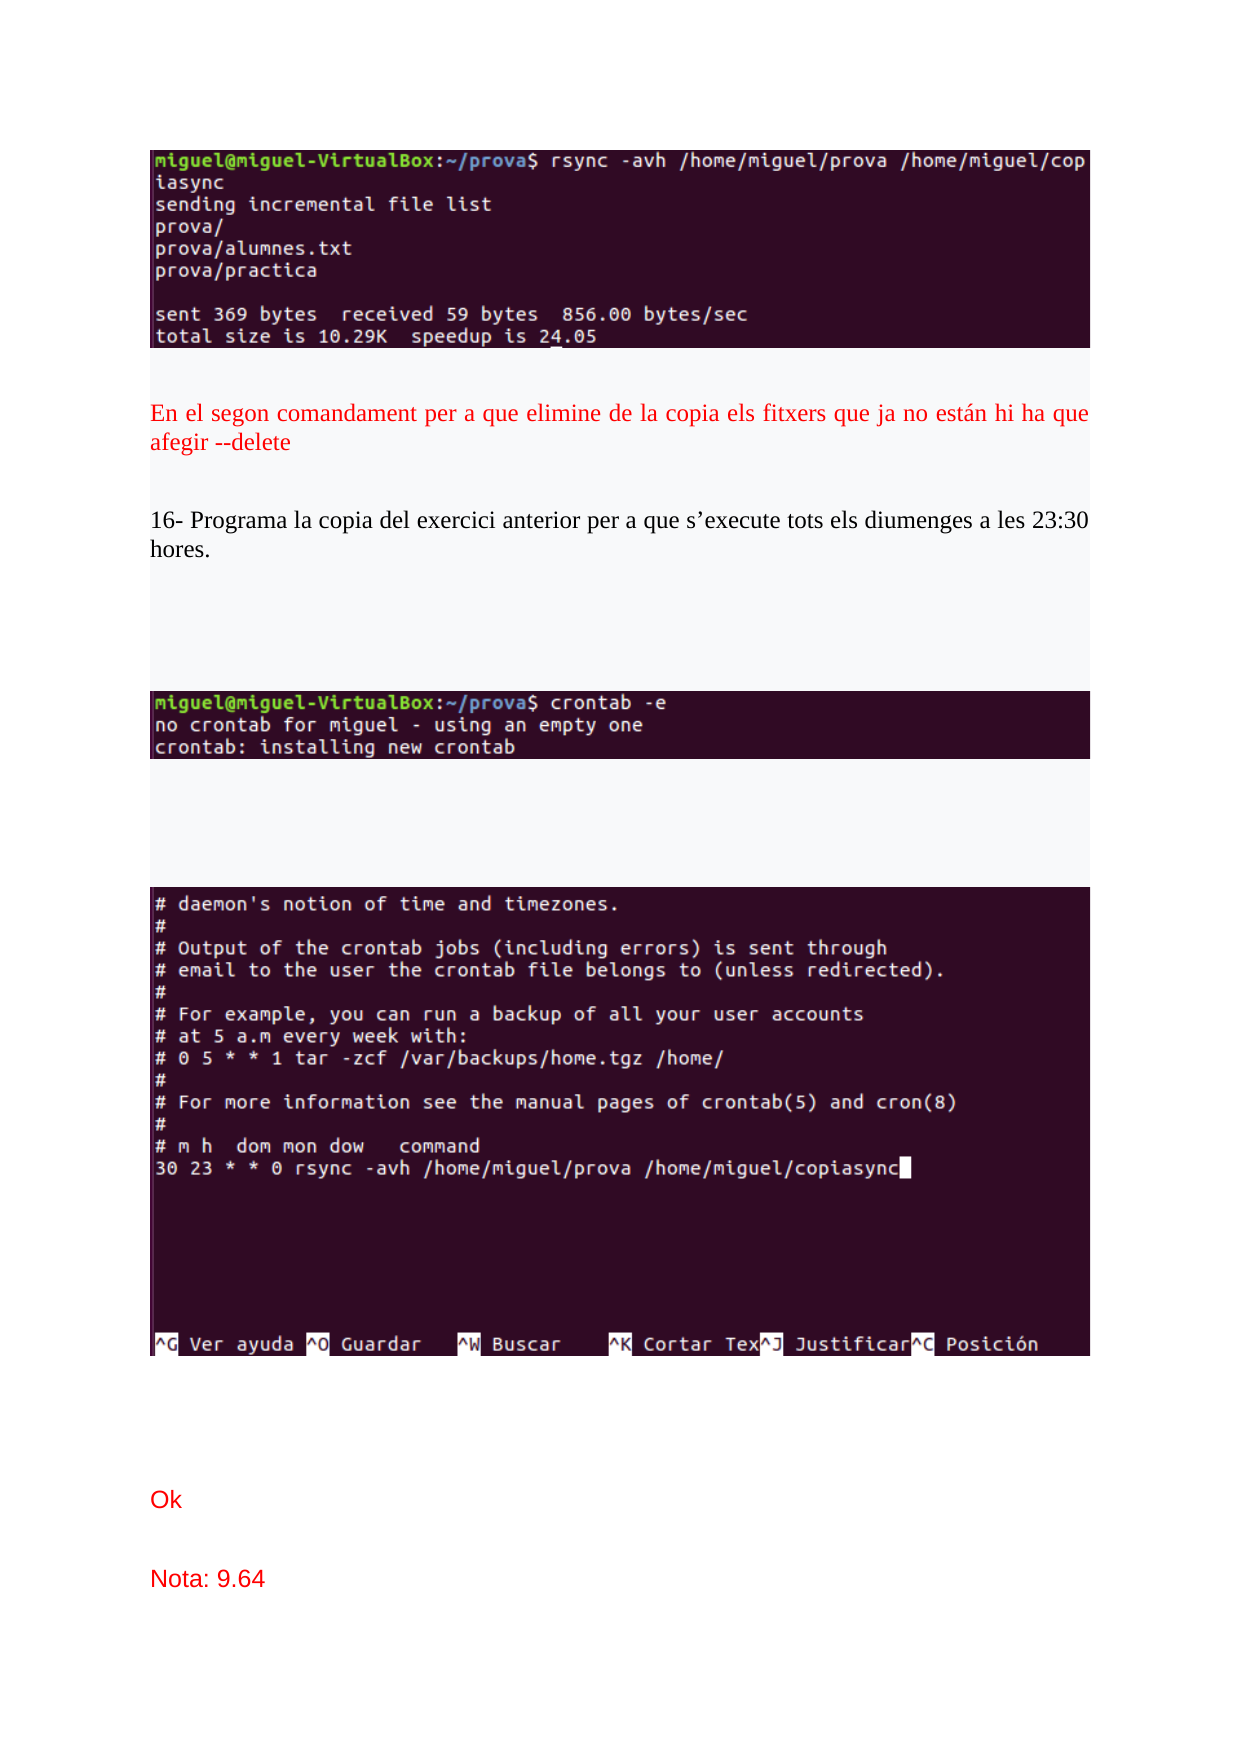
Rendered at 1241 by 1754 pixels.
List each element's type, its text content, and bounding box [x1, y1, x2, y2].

text Nota: 9.64 [150, 1564, 1090, 1592]
text 16- Programa la copia del exercici anterior per a que s’execute tots els diumenges a les 23:30 hores. [150, 505, 1090, 563]
text En el segon comandament per a que elimine de la copia els fitxers que ja no están hi ha que afegir --delete [150, 398, 1090, 455]
text Ok [150, 1485, 1090, 1514]
